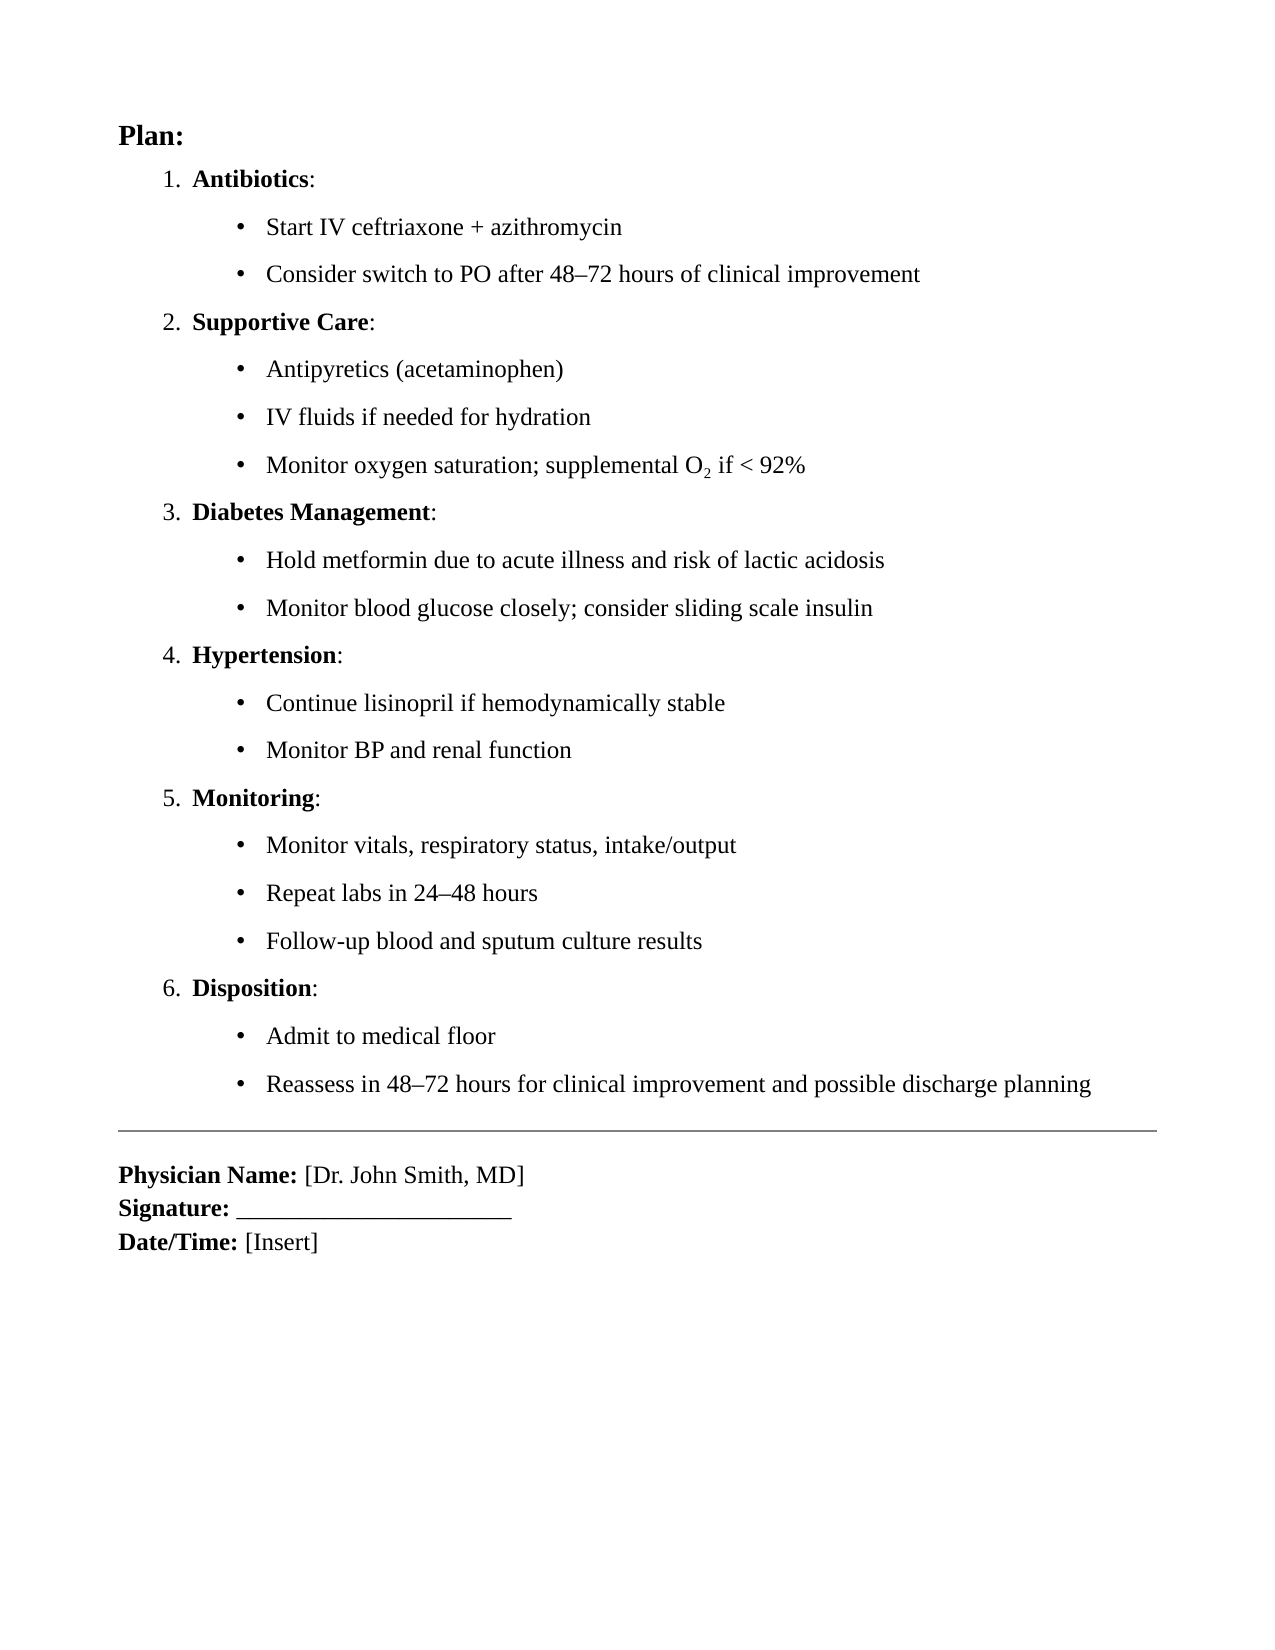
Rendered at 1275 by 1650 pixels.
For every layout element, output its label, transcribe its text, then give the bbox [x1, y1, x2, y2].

list Repeat labs in 24–48 hours [236, 878, 1157, 907]
list Continue lisinopril if hemodynamically stable [236, 688, 1157, 717]
list Diabetes Management: [162, 497, 1157, 526]
list Antipyretics (acetaminophen) [236, 354, 1157, 383]
list Monitor blood glucose closely; consider sliding scale insulin [236, 593, 1157, 621]
list Consider switch to PO after 48–72 hours of clinical improvement [236, 259, 1157, 288]
text Physician Name: [Dr. John Smith, MD] Signature: ______________________ Date/Time: [Insert] [118, 1161, 1157, 1255]
list Hypertension: [162, 640, 1157, 669]
list Supportive Care: [162, 307, 1157, 336]
list IV fluids if needed for hydration [236, 402, 1157, 431]
list Hold metformin due to acute illness and risk of lactic acidosis [236, 545, 1157, 574]
list Monitor vitals, respiratory status, intake/output [236, 831, 1157, 859]
list Disposition: [162, 973, 1157, 1002]
list Monitoring: [162, 783, 1157, 812]
list Reassess in 48–72 hours for clinical improvement and possible discharge planning [236, 1069, 1157, 1097]
list Admit to medical floor [236, 1021, 1157, 1050]
list Monitor oxygen saturation; supplemental O₂ if < 92% [236, 450, 1157, 478]
list Monitor BP and renal function [236, 735, 1157, 764]
list Start IV ceftriaxone + azithromycin [236, 212, 1157, 241]
list Antibiotics: [162, 164, 1157, 193]
subtitle Plan: [118, 118, 1157, 152]
list Follow-up blood and sputum culture results [236, 926, 1157, 954]
